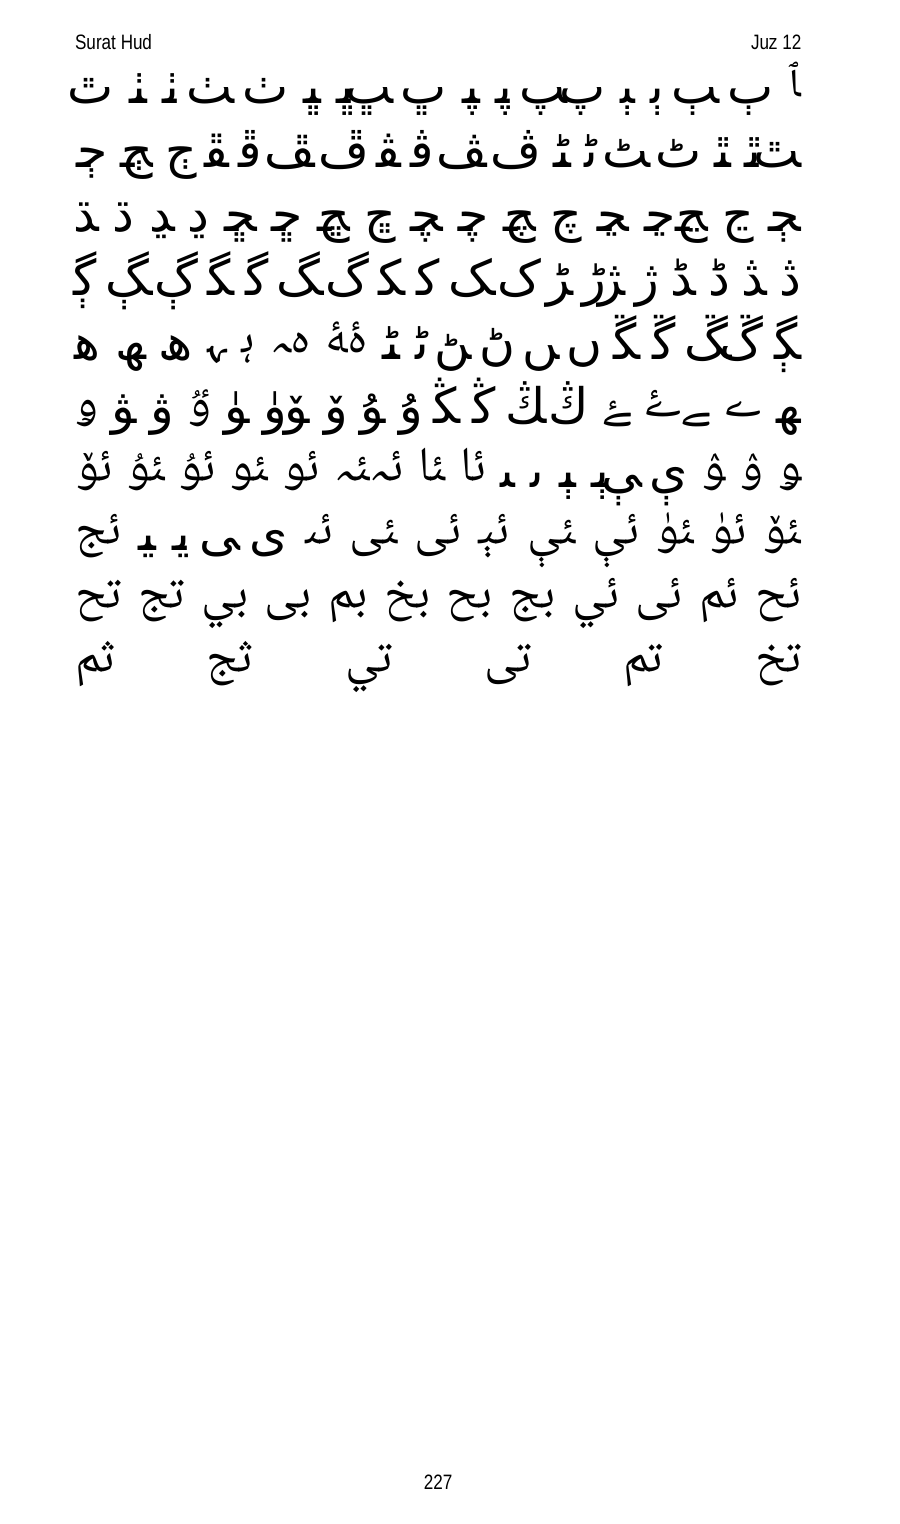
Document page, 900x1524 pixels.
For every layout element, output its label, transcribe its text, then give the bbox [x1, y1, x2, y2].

text ﭑ ﭒ ﭓ ﭔ ﭕ ﭖﭗ ﭘ ﭙ ﭚ ﭛﭜ ﭝ ﭞ ﭟ ﭠ ﭡ ﭢ ﭣﭤ ﭥ ﭦ ﭧ ﭨ ﭩ ﭪ ﭫ ﭬ ﭭ ﭮ ﭯ ﭰ ﭱ ﭲ ﭳ ﭴ ﭵ ﭶ ﭷﭸ ﭹ ﭺ ﭻ ﭼ ﭽ ﭾ ﭿ ﮀ ﮁ ﮂ ﮃ ﮄ ﮅ ﮆ ﮇ ﮈ ﮉ ﮊ ﮋﮌ ﮍ ﮎ ﮏ ﮐ ﮑ ﮒ ﮓ ﮔ ﮕ ﮖ ﮗ ﮘ ﮙ ﮚﮛ ﮜ ﮝ ﮞ ﮟ ﮠ ﮡ ﮢ ﮣ ﮤﮥ ﮦﮧ ﮨ ﮩ ﮪ ﮫ ﮬ ﮭ ﮮ ﮯﮰ ﮱ ﯓ ﯔ ﯕ ﯖ ﯗ ﯘ ﯙ ﯚﯛ ﯜ ﯝ ﯞ ﯟ ﯠ ﯡ ﯢ ﯣ ﯤ ﯥﯦ ﯧ ﯨ ﯩ ﯪ ﯫ ﯬﯭ ﯮ ﯯ ﯰ ﯱ ﯲ ﯳ ﯴ ﯵ ﯶ ﯷ ﯸ ﯹ ﯺ ﯻ ﯼ ﯽ ﯾ ﯿ ﰀ ﰁ ﰂ ﰃ ﰄ ﰅ ﰆ ﰇ ﰈ ﰉ ﰊ ﰋ ﰌ ﰍ ﰎ ﰏ ﰐ ﰑ ﰒ [75, 60, 801, 698]
